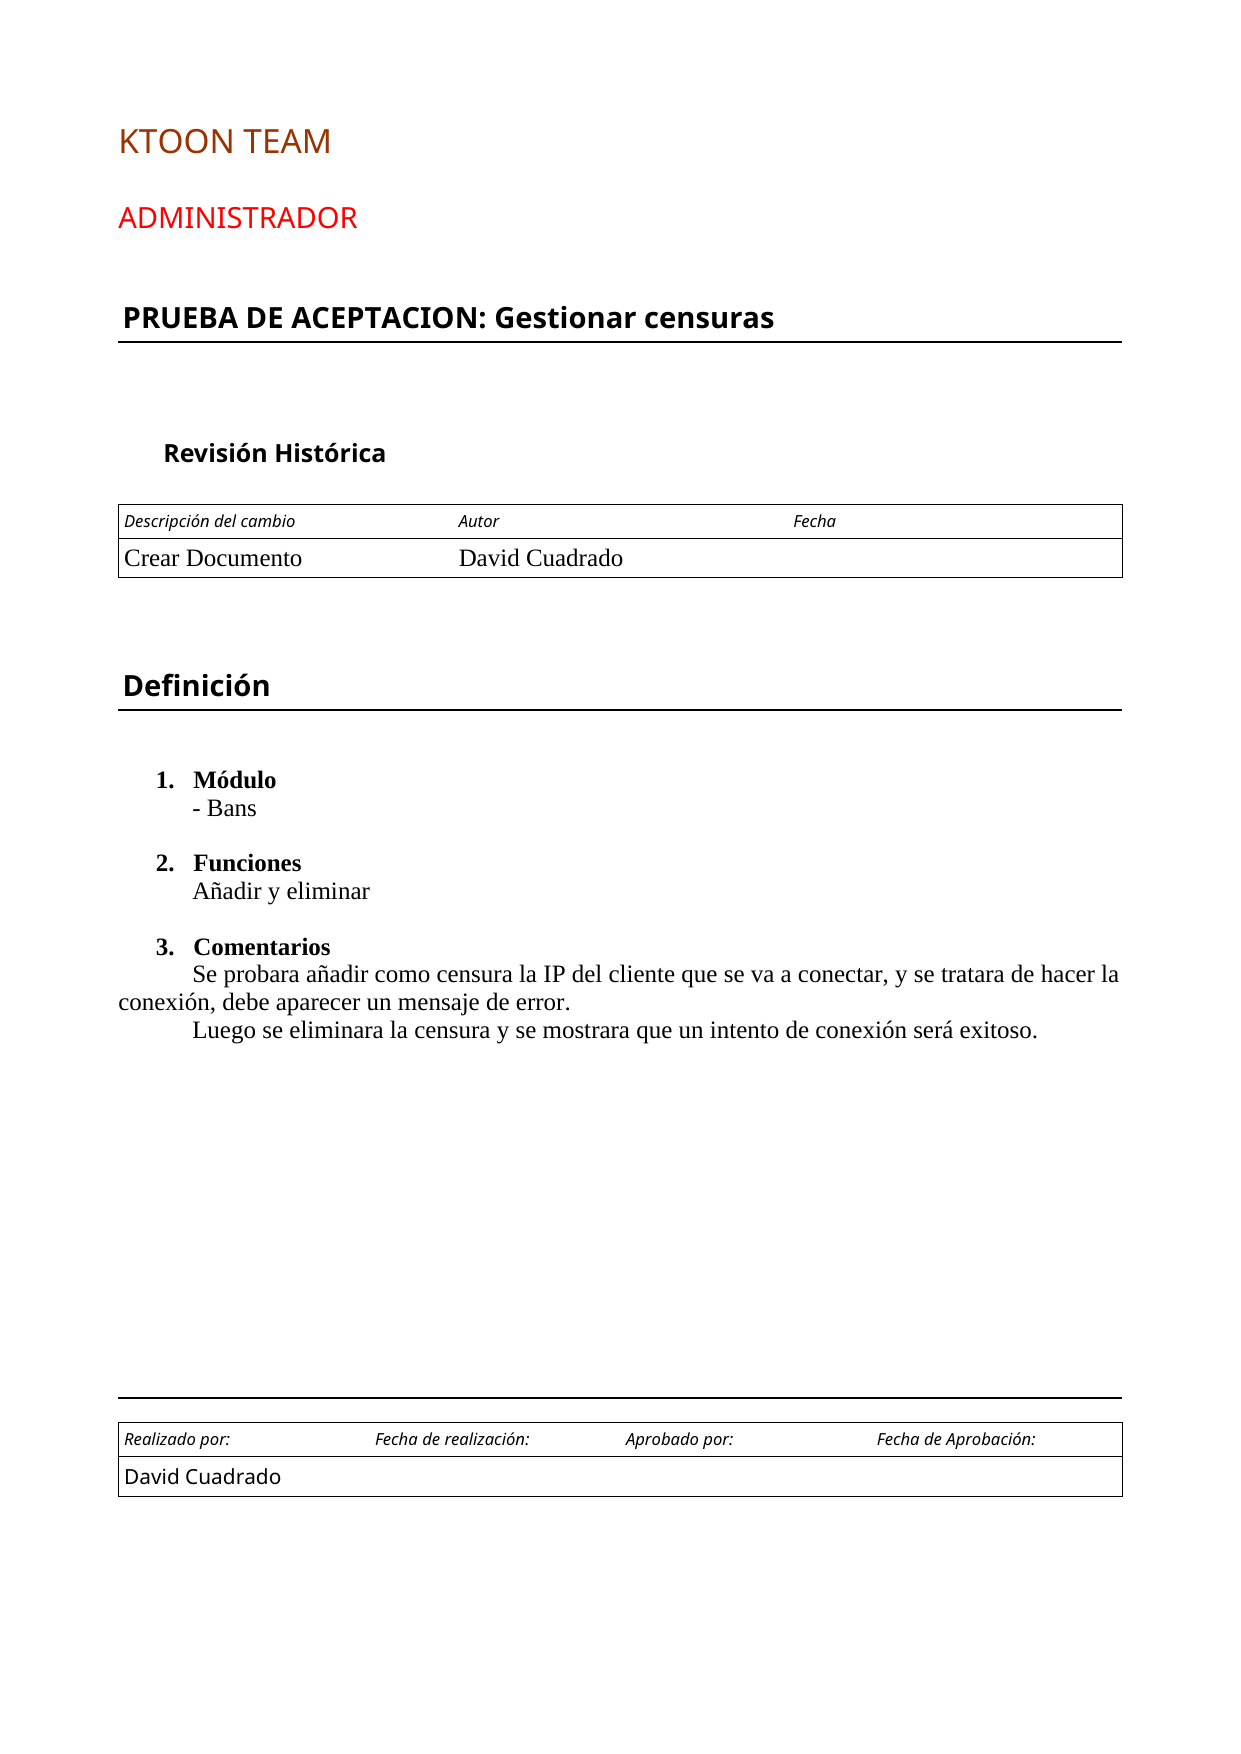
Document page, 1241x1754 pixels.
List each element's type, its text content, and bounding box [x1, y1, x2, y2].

text Luego se eliminara la censura y se mostrara que un intento de conexión será exitoso. [118, 1016, 1122, 1043]
table_cell [369, 1457, 620, 1496]
list Comentarios [156, 933, 1122, 960]
table_header Fecha [787, 505, 1122, 538]
table_cell David Cuadrado [119, 1457, 369, 1496]
table_header Autor [453, 505, 787, 538]
text Definición [118, 660, 1122, 709]
table_cell David Cuadrado [453, 539, 787, 577]
text KTOON TEAM [118, 118, 1122, 163]
table_cell [871, 1457, 1122, 1496]
text Se probara añadir como censura la IP del cliente que se va a conectar, y se tratara de hacer la conexión, debe aparecer un mensaje de error. [118, 960, 1122, 1016]
table_header Fecha de Aprobación: [871, 1423, 1122, 1456]
text PRUEBA DE ACEPTACION: Gestionar censuras [118, 293, 1122, 341]
table_cell Crear Documento [119, 539, 453, 577]
text Añadir y eliminar [118, 877, 1122, 905]
table_header Realizado por: [119, 1423, 369, 1456]
text ADMINISTRADOR [118, 198, 1122, 237]
table_header Descripción del cambio [119, 505, 453, 538]
text - Bans [118, 794, 1122, 822]
table_cell [620, 1457, 871, 1496]
subtitle Revisión Histórica [118, 436, 1122, 470]
table_header Fecha de realización: [369, 1423, 620, 1456]
list Funciones [156, 849, 1122, 877]
list Módulo [156, 766, 1122, 794]
table_header Aprobado por: [620, 1423, 871, 1456]
table_cell [787, 539, 1122, 577]
